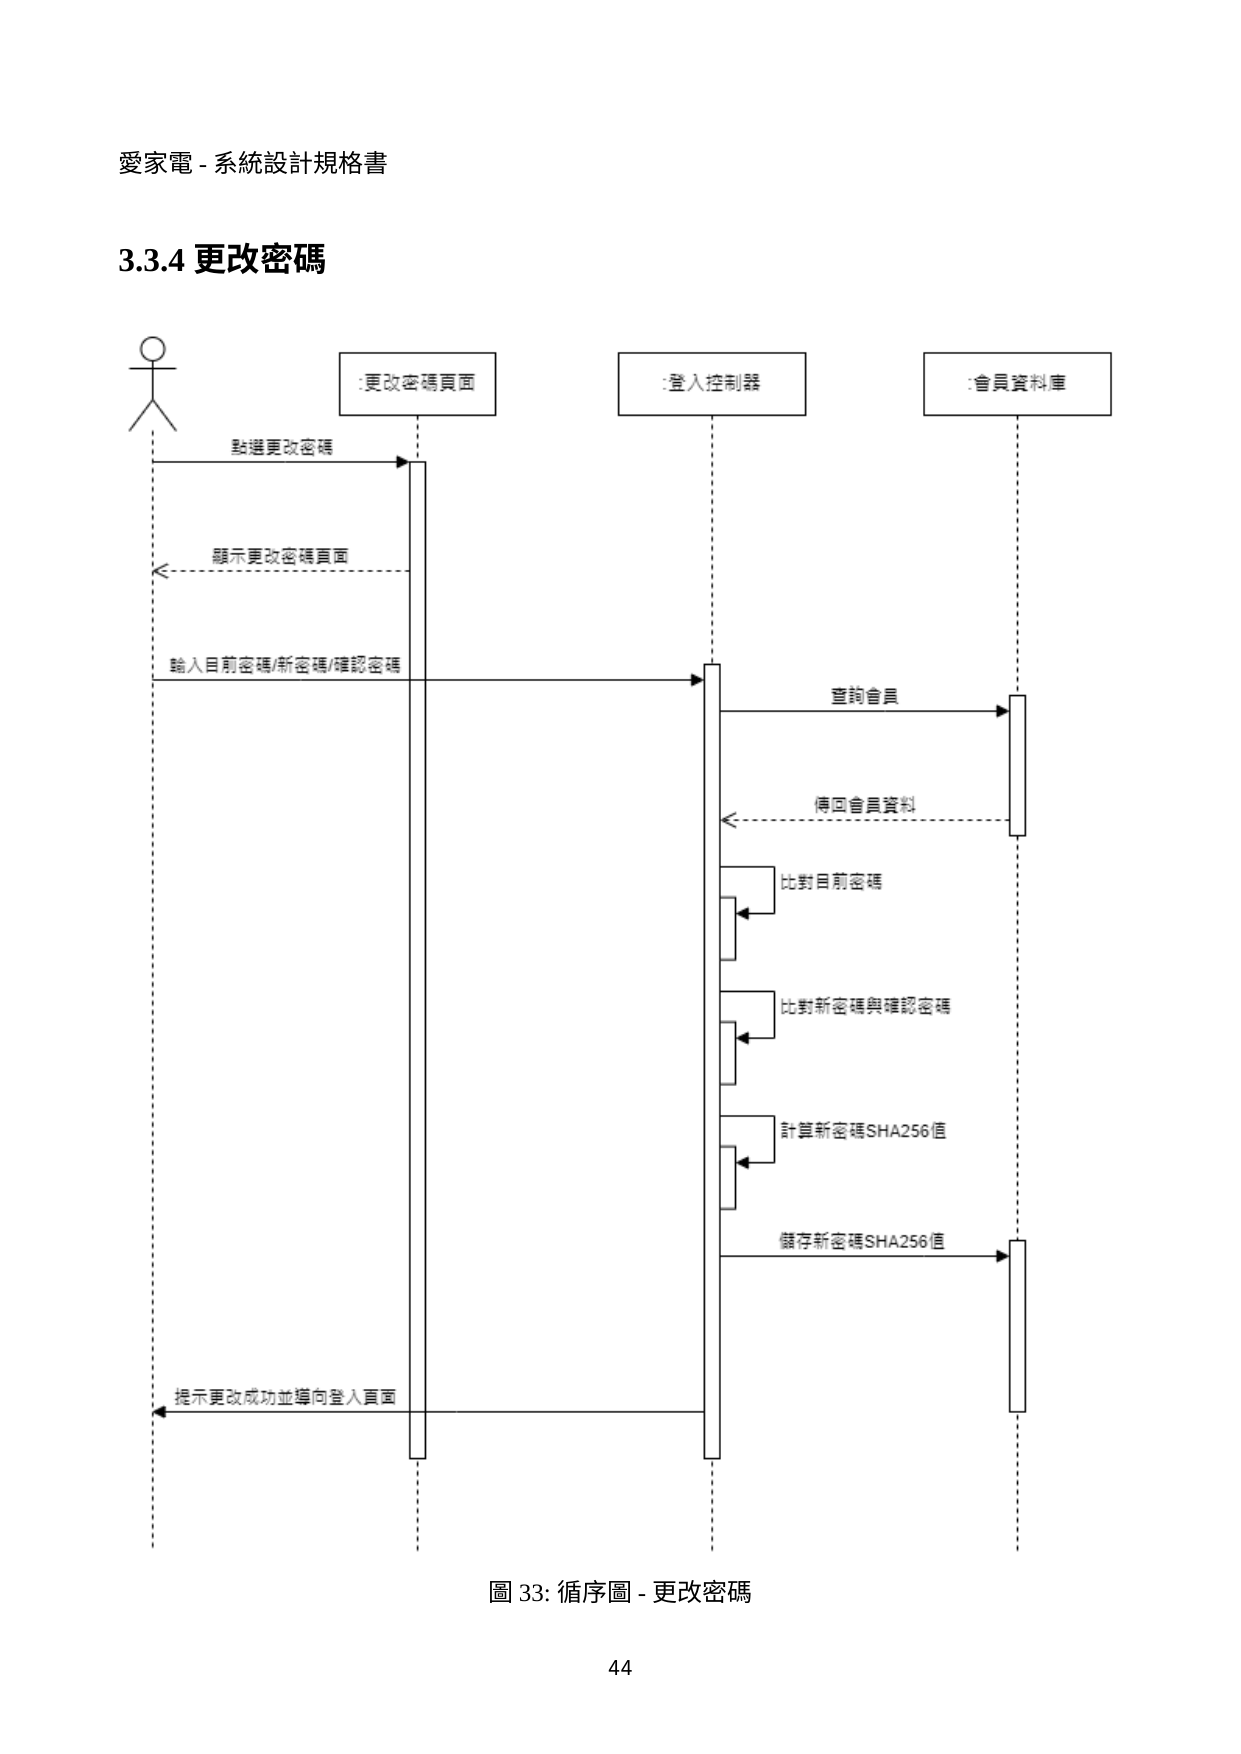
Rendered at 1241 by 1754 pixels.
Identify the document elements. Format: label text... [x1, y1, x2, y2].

subtitle 3.3.4 更改密碼 [118, 232, 1122, 281]
picture [118, 326, 1123, 1564]
text 圖 33: 循序圖 - 更改密碼 [118, 1564, 1122, 1609]
